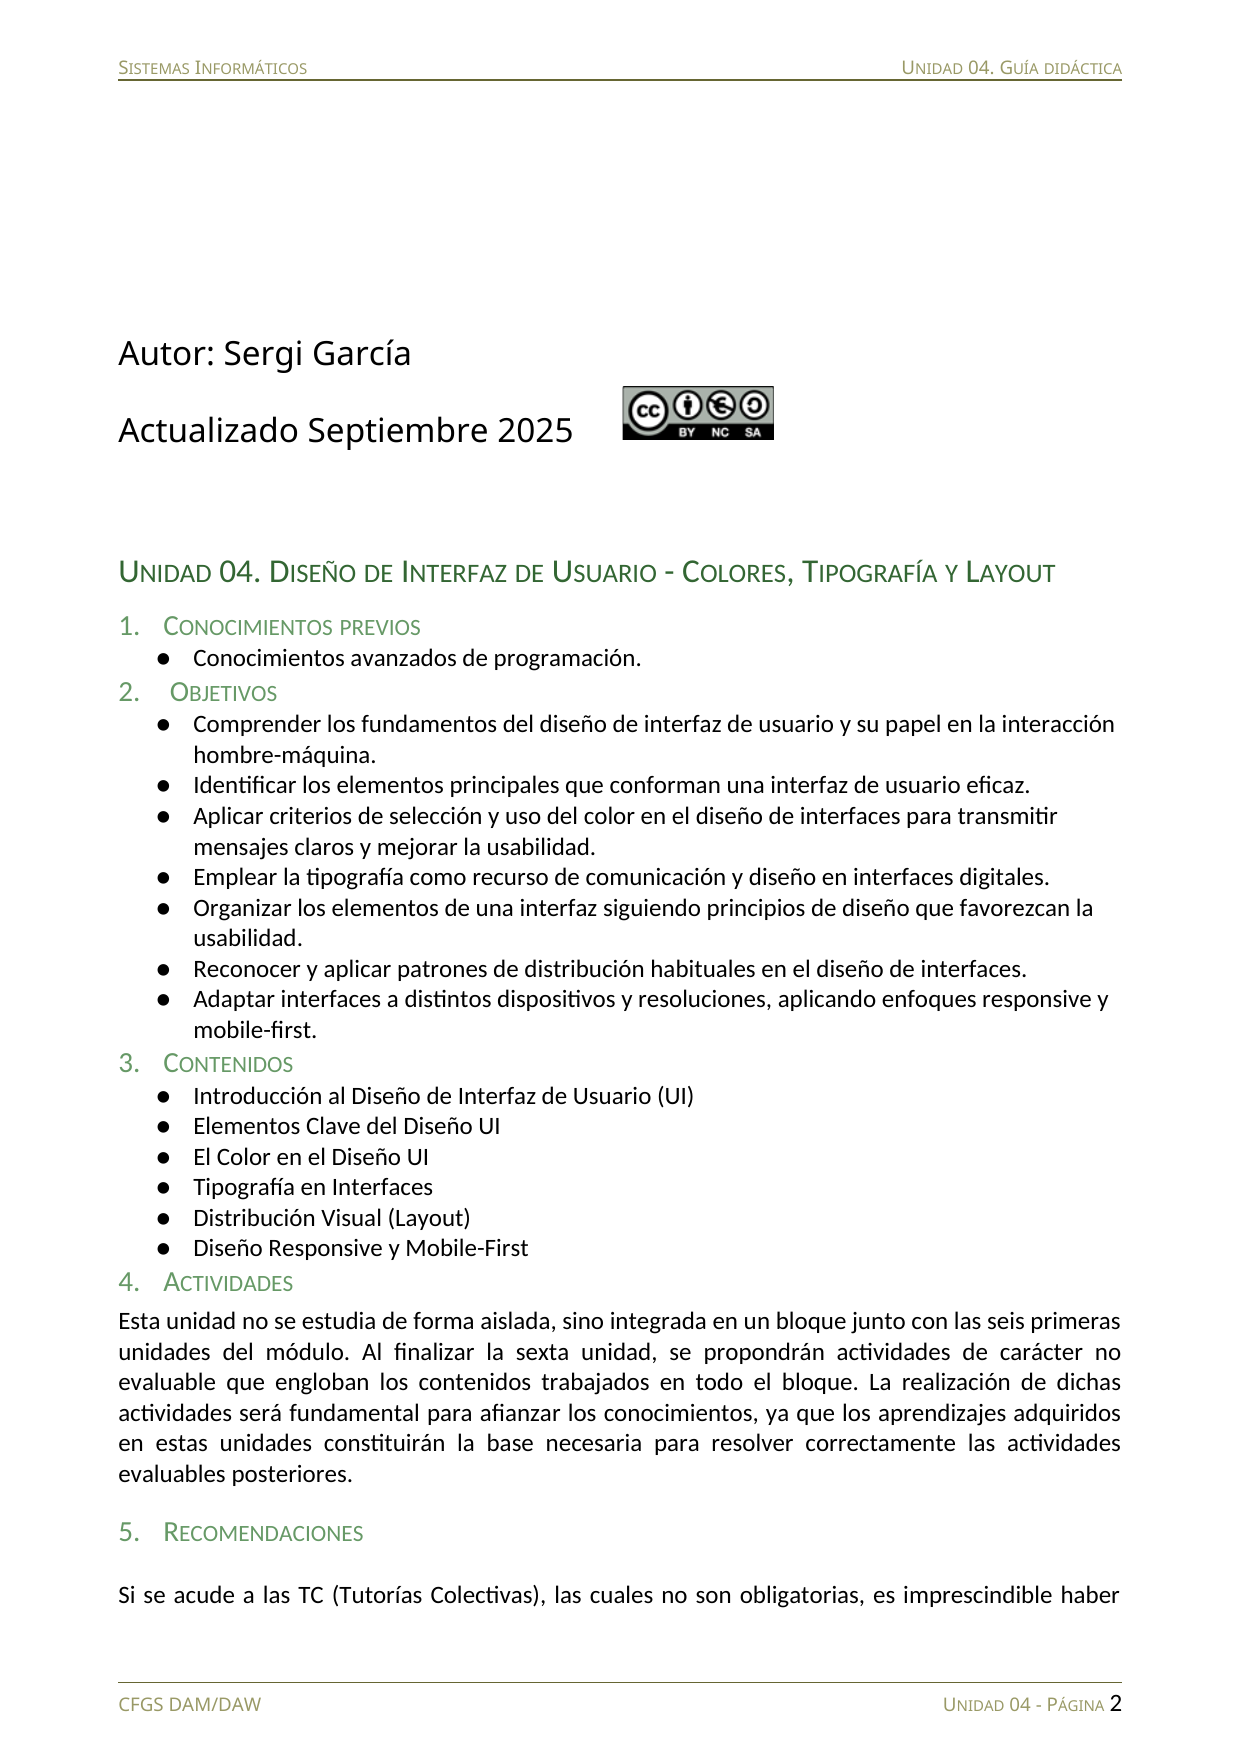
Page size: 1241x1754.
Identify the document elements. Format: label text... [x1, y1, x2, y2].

list Conocimientos avanzados de programación. [156, 642, 1122, 673]
list Reconocer y aplicar patrones de distribución habituales en el diseño de interfaces. [156, 953, 1122, 983]
list Adaptar interfaces a distintos dispositivos y resoluciones, aplicando enfoques responsive y mobile-first. [156, 983, 1122, 1044]
list Elementos Clave del Diseño UI [156, 1111, 1122, 1141]
subtitle Objetivos [118, 673, 1122, 709]
list Introducción al Diseño de Interfaz de Usuario (UI) [156, 1080, 1122, 1111]
picture [622, 386, 774, 440]
list Tipografía en Interfaces [156, 1172, 1122, 1202]
text Actualizado Septiembre 2025 [118, 407, 1122, 453]
list Aplicar criterios de selección y uso del color en el diseño de interfaces para transmitir mensajes claros y mejorar la usabilidad. [156, 800, 1122, 861]
list El Color en el Diseño UI [156, 1141, 1122, 1172]
text Esta unidad no se estudia de forma aislada, sino integrada en un bloque junto con las seis primeras unidades del módulo. Al finalizar la sexta unidad, se propondrán actividades de carácter no evaluable que engloban los contenidos trabajados en todo el bloque. La realización de dichas actividades será fundamental para afianzar los conocimientos, ya que los aprendizajes adquiridos en estas unidades constituirán la base necesaria para resolver correctamente las actividades evaluables posteriores. [118, 1305, 1122, 1488]
list Organizar los elementos de una interfaz siguiendo principios de diseño que favorezcan la usabilidad. [156, 892, 1122, 953]
list Comprender los fundamentos del diseño de interfaz de usuario y su papel en la interacción hombre-máquina. [156, 709, 1122, 770]
list Diseño Responsive y Mobile-First [156, 1233, 1122, 1263]
subtitle Contenidos [118, 1044, 1122, 1080]
list Identificar los elementos principales que conforman una interfaz de usuario eficaz. [156, 770, 1122, 800]
text Si se acude a las TC (Tutorías Colectivas), las cuales no son obligatorias, es imprescindible haber [118, 1579, 1122, 1609]
subtitle Actividades [118, 1263, 1122, 1299]
subtitle Conocimientos previos [118, 607, 1122, 642]
list Emplear la tipografía como recurso de comunicación y diseño en interfaces digitales. [156, 861, 1122, 892]
subtitle Recomendaciones [118, 1513, 1122, 1549]
text Unidad 04. Diseño de Interfaz de Usuario - Colores, Tipografía y Layout [118, 550, 1122, 591]
text Autor: Sergi García [118, 329, 1122, 375]
list Distribución Visual (Layout) [156, 1202, 1122, 1233]
